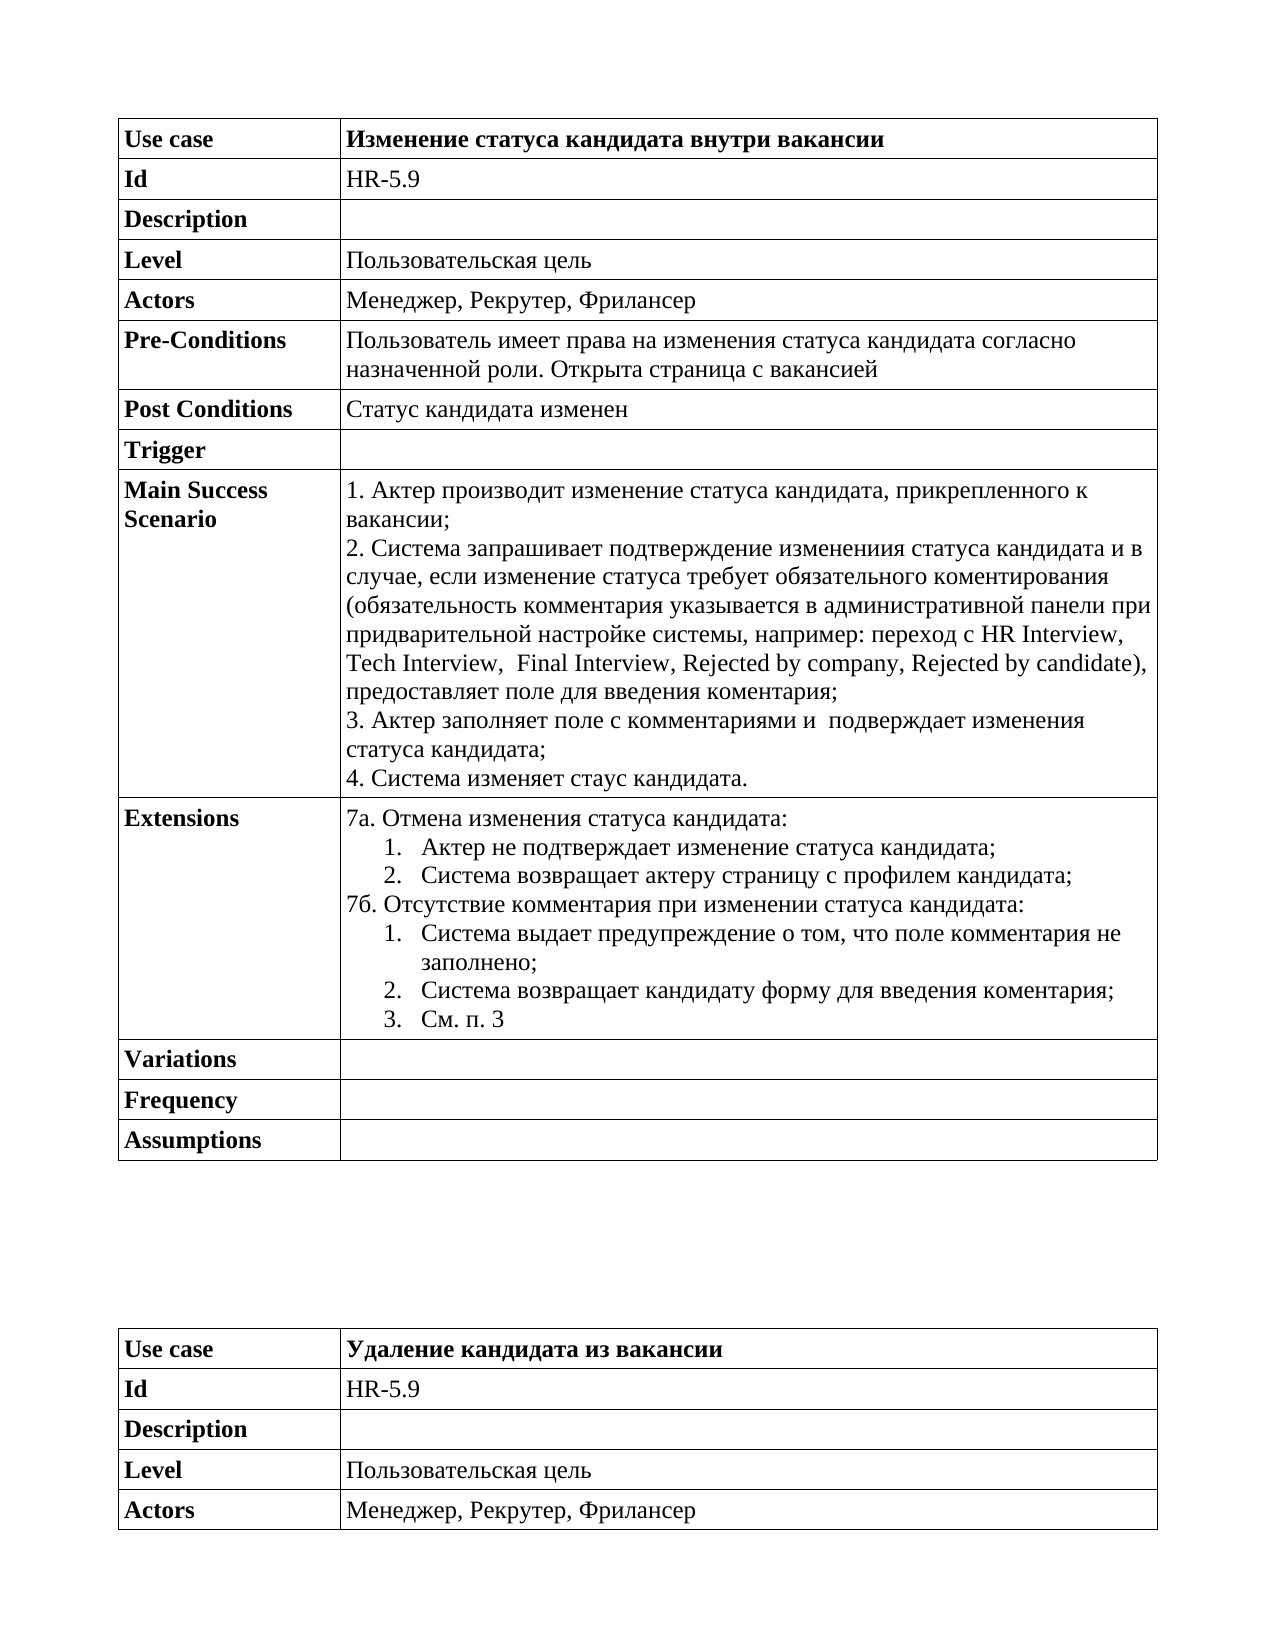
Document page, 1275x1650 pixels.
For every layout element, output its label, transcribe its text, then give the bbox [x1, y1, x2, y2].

table_cell Level [119, 1450, 340, 1489]
table_cell [341, 430, 1157, 469]
table_cell [341, 1040, 1157, 1079]
table_cell Пользовательская цель [341, 1450, 1157, 1489]
table_cell Trigger [119, 430, 340, 469]
table_cell Extensions [119, 798, 340, 1039]
table_cell [341, 1080, 1157, 1119]
table_cell Description [119, 200, 340, 239]
table_cell Actors [119, 1490, 340, 1529]
table_cell Id [119, 159, 340, 199]
table_cell 7а. Отмена изменения статуса кандидата: Актер не подтверждает изменение статуса кандидата; Система возвращает актеру страницу с профилем кандидата; 7б. Отсутствие комментария при изменении статуса кандидата: Система выдает предупреждение о том, что поле комментария не заполнено; Система возвращает кандидату форму для введения коментария; См. п. 3 [341, 798, 1157, 1039]
table_cell Variations [119, 1040, 340, 1079]
table_cell Pre-Conditions [119, 321, 340, 389]
table_cell Статус кандидата изменен [341, 390, 1157, 429]
table_header Удаление кандидата из вакансии [341, 1329, 1157, 1368]
table_cell Frequency [119, 1080, 340, 1119]
table_cell НR-5.9 [341, 1369, 1157, 1409]
table_cell Assumptions [119, 1120, 340, 1160]
table_cell Изменение статуса кандидата внутри вакансии [341, 119, 1157, 158]
table_cell Пользователь имеет права на изменения статуса кандидата согласно назначенной роли. Открыта страница с вакансией [341, 321, 1157, 389]
table_cell Id [119, 1369, 340, 1409]
table_cell Main Success Scenario [119, 470, 340, 797]
table_cell НR-5.9 [341, 159, 1157, 199]
table_cell Actors [119, 280, 340, 320]
table_cell [341, 200, 1157, 239]
table_cell Менеджер, Рекрутер, Фрилансер [341, 1490, 1157, 1529]
table_cell Level [119, 240, 340, 279]
table_cell [341, 1120, 1157, 1160]
table_cell Use case [119, 119, 340, 158]
table_cell Менеджер, Рекрутер, Фрилансер [341, 280, 1157, 320]
table_cell Description [119, 1410, 340, 1449]
table_cell Post Conditions [119, 390, 340, 429]
table_cell [341, 1410, 1157, 1449]
table_cell 1. Актер производит изменение статуса кандидата, прикрепленного к вакансии; 2. Система запрашивает подтверждение изменениия статуса кандидата и в случае, если изменение статуса требует обязательного коментирования (обязательность комментария указывается в административной панели при придварительной настройке системы, например: переход с HR Interview, Tech Interview, Final Interview, Rejected by company, Rejected by candidate), предоставляет поле для введения коментария; 3. Актер заполняет поле с комментариями и подверждает изменения статуса кандидата; 4. Система изменяет стаус кандидата. [341, 470, 1157, 797]
table_header Use case [119, 1329, 340, 1368]
table_cell Пользовательская цель [341, 240, 1157, 279]
